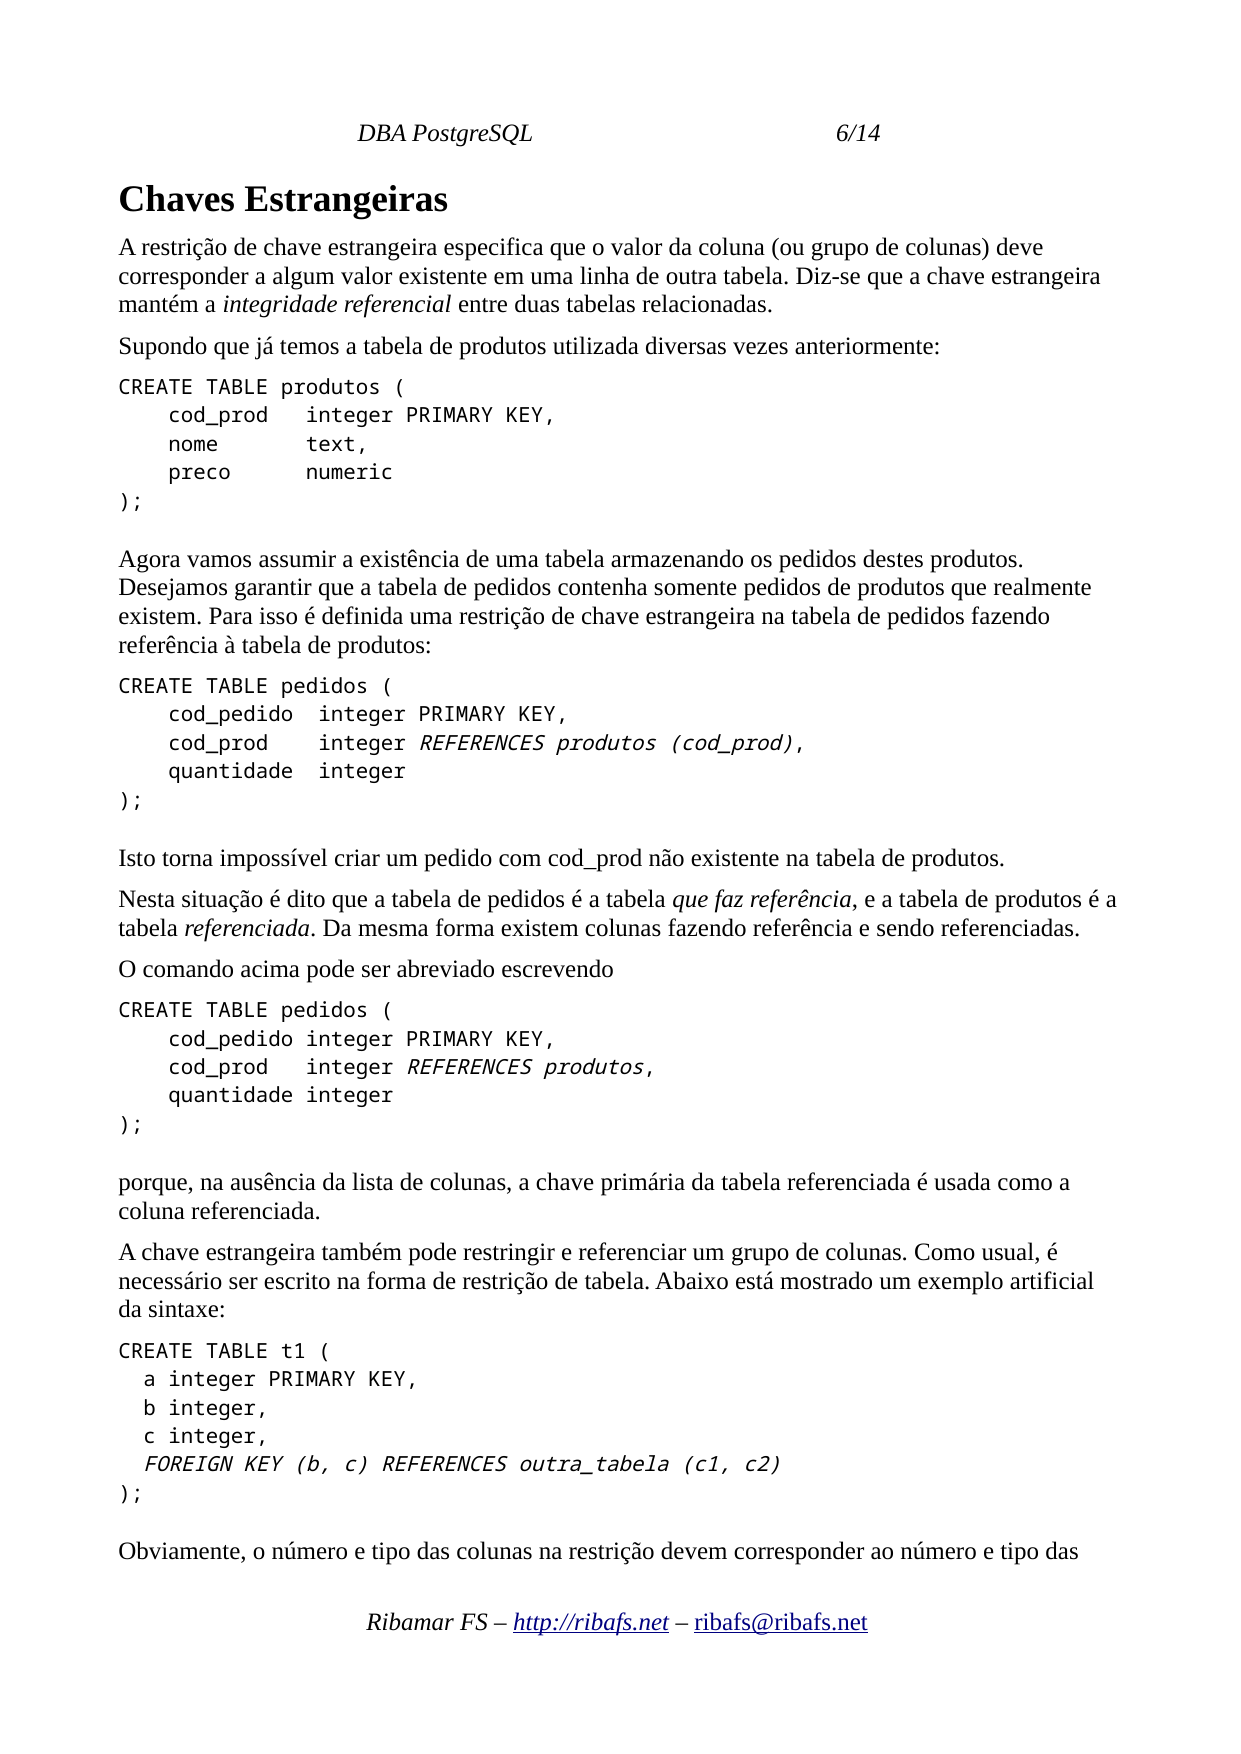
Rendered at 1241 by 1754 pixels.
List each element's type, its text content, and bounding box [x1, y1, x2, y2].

text O comando acima pode ser abreviado escrevendo [118, 954, 1122, 983]
text preco numeric [118, 457, 1122, 486]
text cod_prod integer PRIMARY KEY, [118, 400, 1122, 429]
text ); [118, 1478, 1122, 1506]
text FOREIGN KEY (b, c) REFERENCES outra_tabela (c1, c2) [118, 1449, 1122, 1478]
text Obviamente, o número e tipo das colunas na restrição devem corresponder ao número e tipo das [118, 1536, 1122, 1564]
text Agora vamos assumir a existência de uma tabela armazenando os pedidos destes produtos. Desejamos garantir que a tabela de pedidos contenha somente pedidos de produtos que realmente existem. Para isso é definida uma restrição de chave estrangeira na tabela de pedidos fazendo referência à tabela de produtos: [118, 544, 1122, 659]
text cod_prod integer REFERENCES produtos, [118, 1052, 1122, 1081]
text ); [118, 1109, 1122, 1137]
text A chave estrangeira também pode restringir e referenciar um grupo de colunas. Como usual, é necessário ser escrito na forma de restrição de tabela. Abaixo está mostrado um exemplo artificial da sintaxe: [118, 1237, 1122, 1323]
text CREATE TABLE produtos ( [118, 372, 1122, 400]
text A restrição de chave estrangeira especifica que o valor da coluna (ou grupo de colunas) deve corresponder a algum valor existente em uma linha de outra tabela. Diz-se que a chave estrangeira mantém a integridade referencial entre duas tabelas relacionadas. [118, 232, 1122, 318]
text quantidade integer [118, 1081, 1122, 1109]
subtitle Chaves Estrangeiras [118, 176, 1122, 219]
text porque, na ausência da lista de colunas, a chave primária da tabela referenciada é usada como a coluna referenciada. [118, 1167, 1122, 1224]
text cod_pedido integer PRIMARY KEY, [118, 1024, 1122, 1052]
text CREATE TABLE pedidos ( [118, 995, 1122, 1024]
text b integer, [118, 1393, 1122, 1421]
text c integer, [118, 1421, 1122, 1449]
text cod_prod integer REFERENCES produtos (cod_prod), [118, 728, 1122, 756]
text Supondo que já temos a tabela de produtos utilizada diversas vezes anteriormente: [118, 331, 1122, 359]
text quantidade integer [118, 756, 1122, 785]
text nome text, [118, 429, 1122, 457]
text ); [118, 785, 1122, 813]
text cod_pedido integer PRIMARY KEY, [118, 699, 1122, 728]
text CREATE TABLE t1 ( [118, 1336, 1122, 1364]
text ); [118, 486, 1122, 514]
text CREATE TABLE pedidos ( [118, 671, 1122, 699]
text a integer PRIMARY KEY, [118, 1364, 1122, 1393]
text Isto torna impossível criar um pedido com cod_prod não existente na tabela de produtos. [118, 843, 1122, 872]
text Nesta situação é dito que a tabela de pedidos é a tabela que faz referência, e a tabela de produtos é a tabela referenciada. Da mesma forma existem colunas fazendo referência e sendo referenciadas. [118, 884, 1122, 942]
